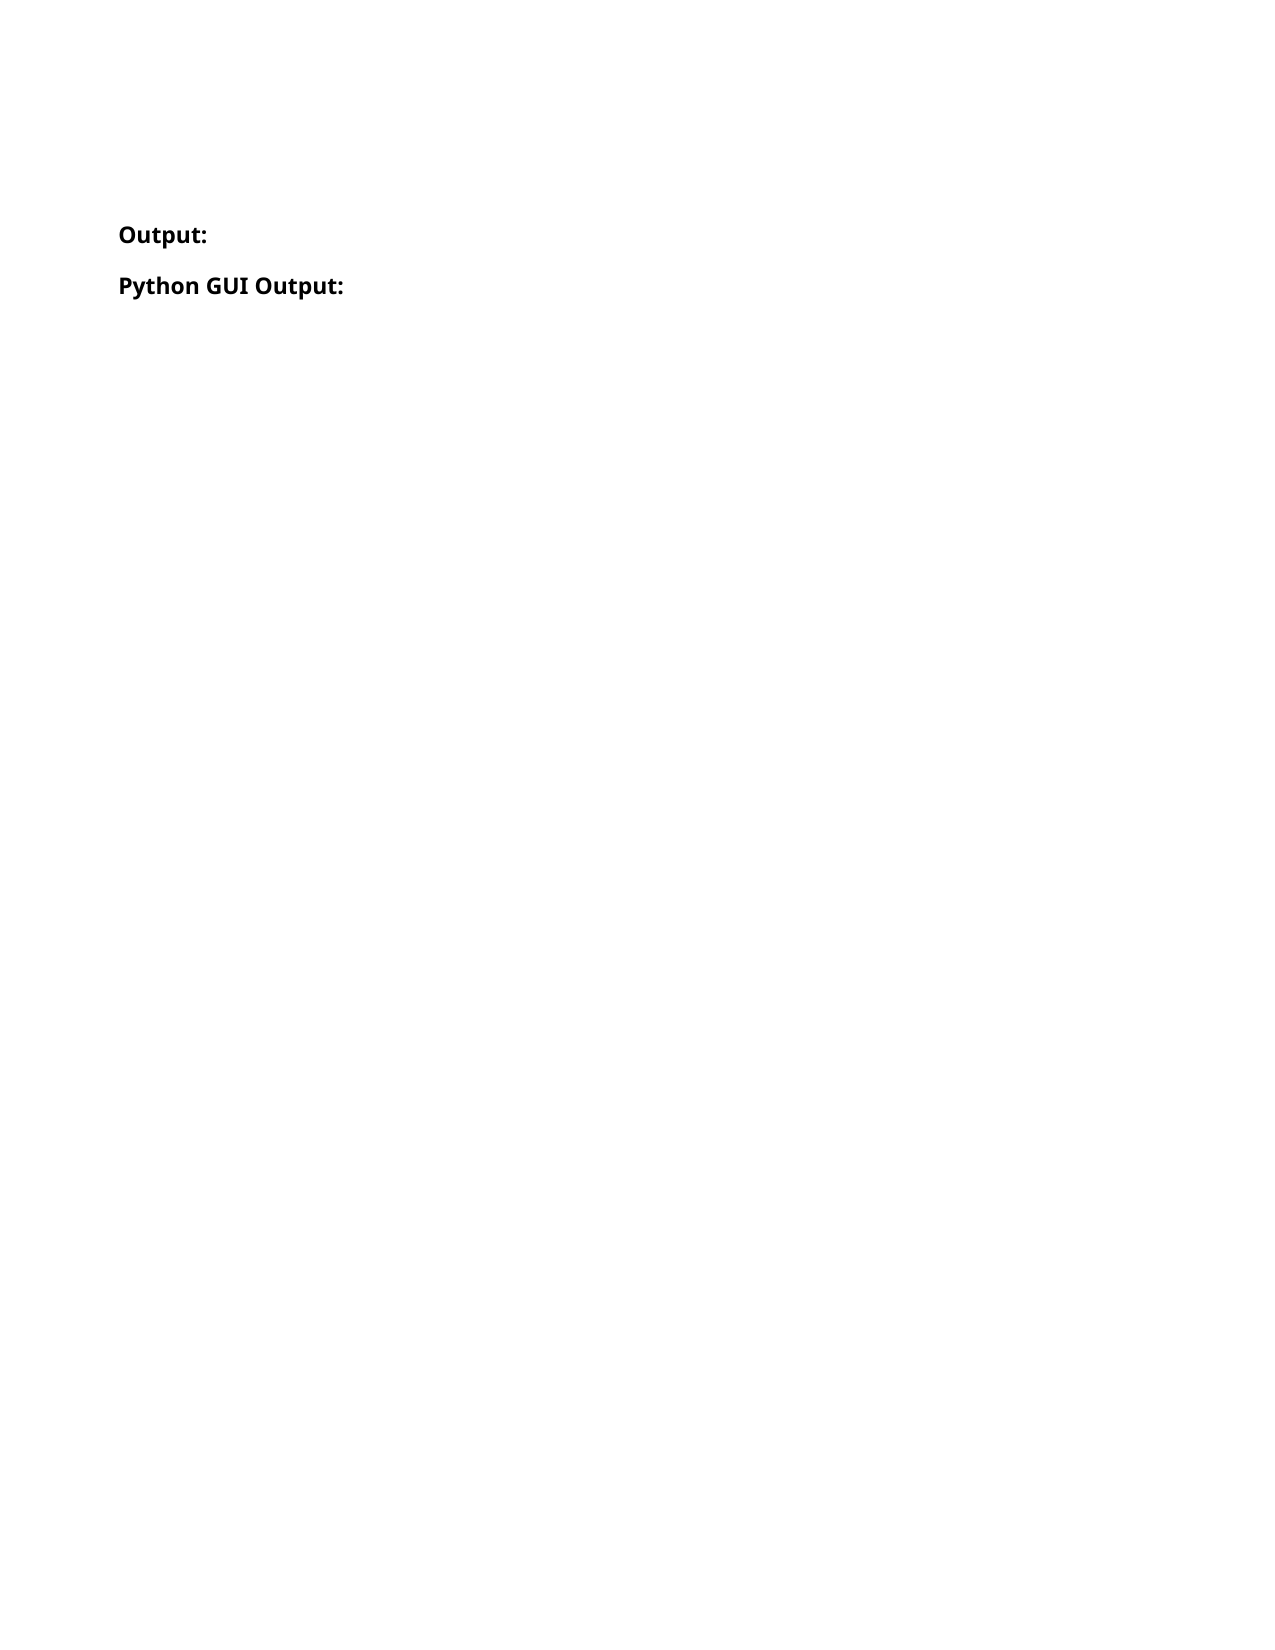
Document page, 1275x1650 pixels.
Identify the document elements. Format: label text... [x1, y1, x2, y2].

text Python GUI Output: [118, 270, 1157, 301]
text Output: [118, 219, 1157, 250]
